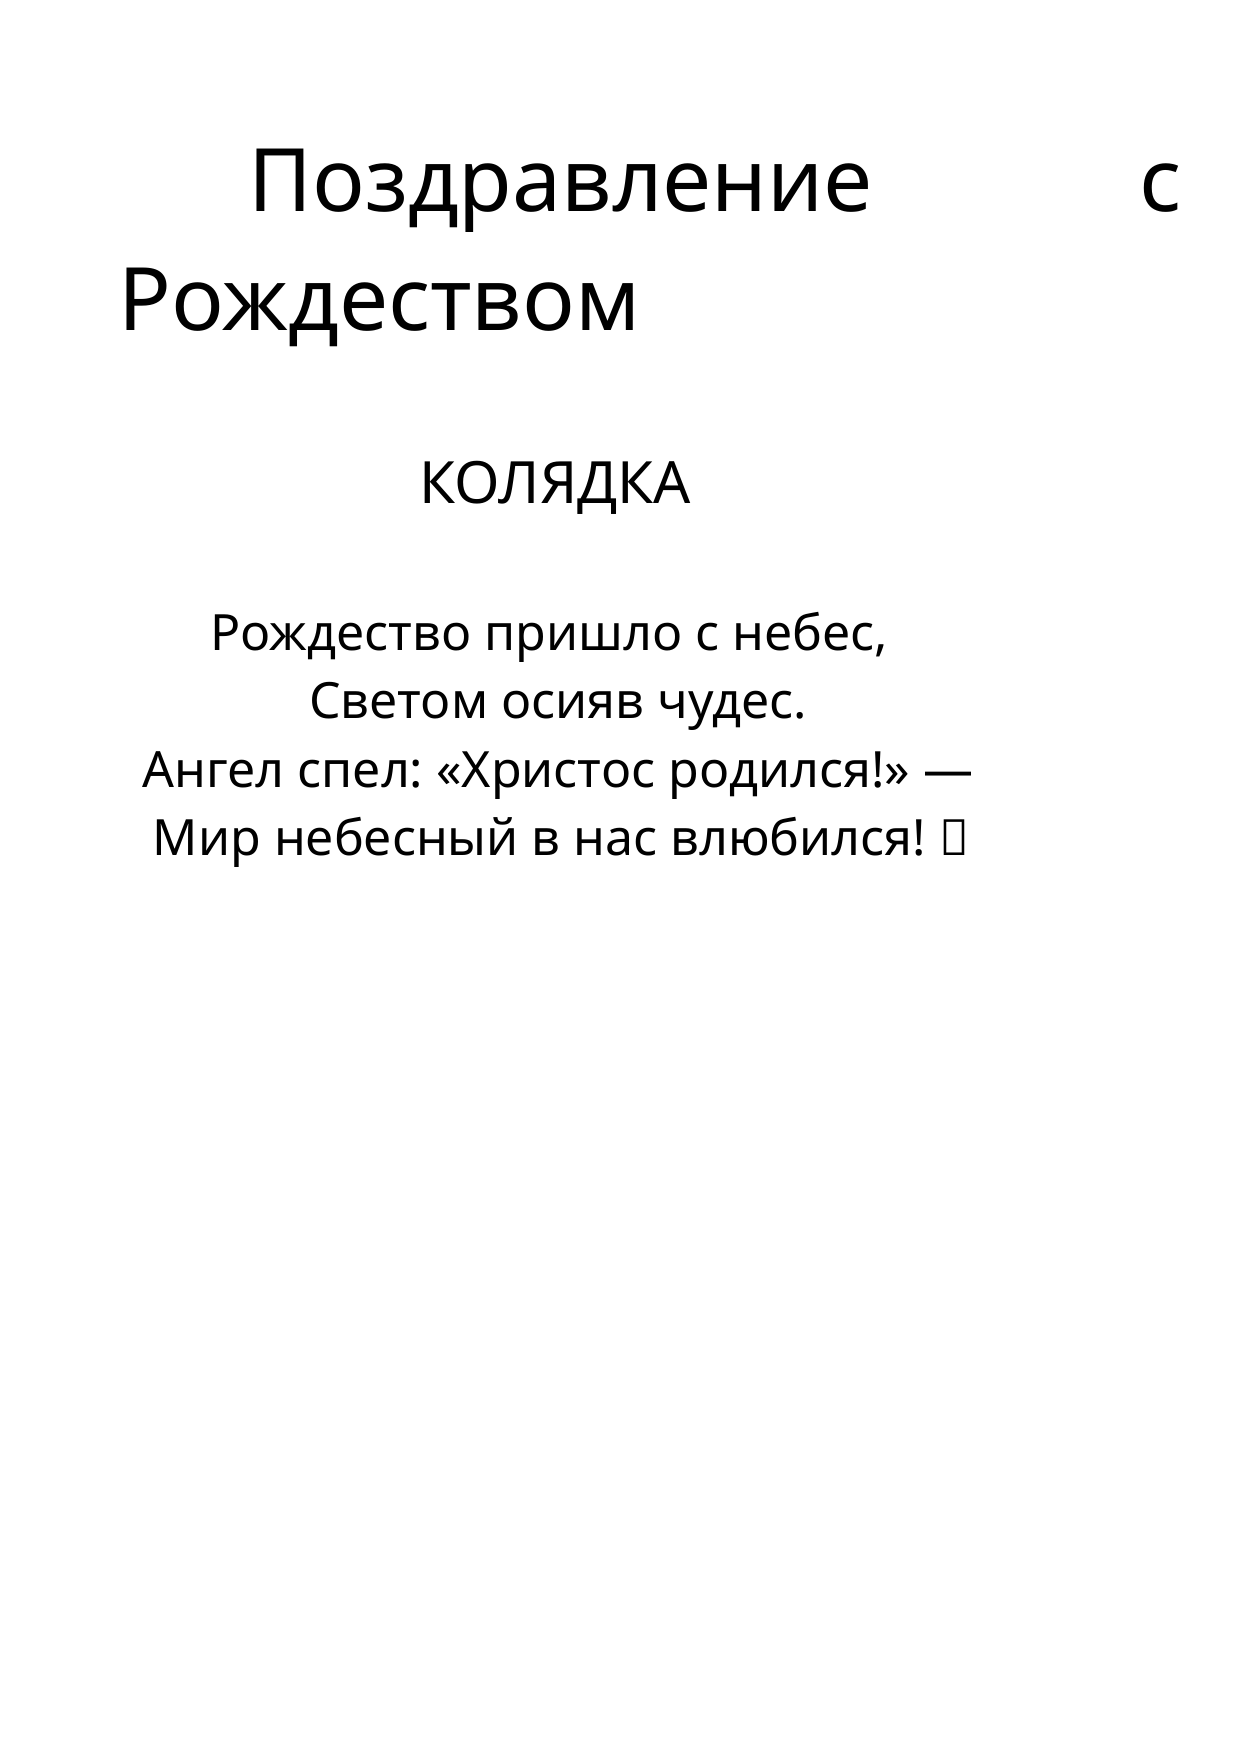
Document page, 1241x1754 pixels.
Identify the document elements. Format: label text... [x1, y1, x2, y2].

text КОЛЯДКА [419, 446, 1181, 518]
text Мир небесный в нас влюбился! 🌟 [118, 802, 1004, 870]
text Ангел спел: «Христос родился!» — [118, 733, 998, 802]
text Рождество пришло с небес, [118, 597, 980, 665]
text Светом осияв чудес. [118, 665, 998, 733]
